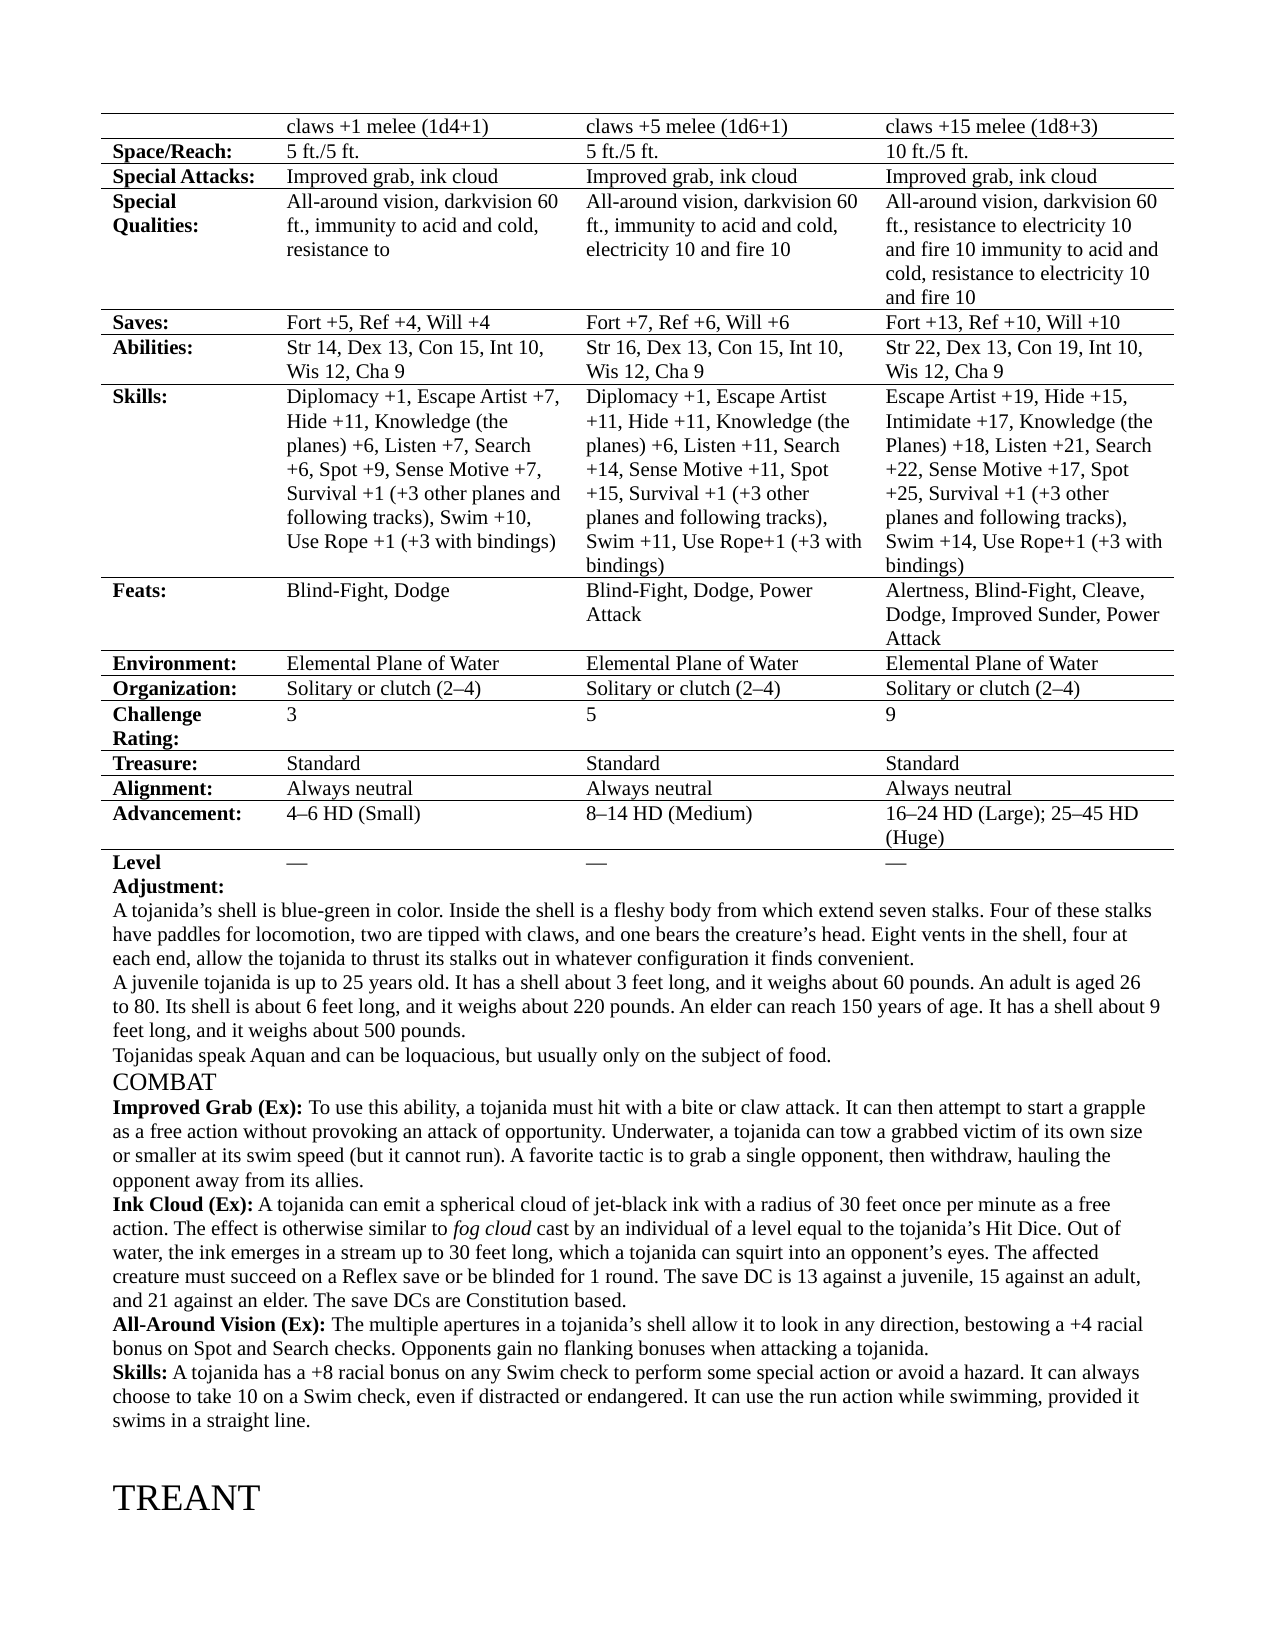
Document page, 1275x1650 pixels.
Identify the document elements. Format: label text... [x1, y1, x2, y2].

table_cell Str 22, Dex 13, Con 19, Int 10, Wis 12, Cha 9 [874, 335, 1174, 383]
table_cell Environment: [101, 651, 275, 675]
text All-Around Vision (Ex): The multiple apertures in a tojanida’s shell allow it to look in any direction, bestowing a +4 racial bonus on Spot and Search checks. Opponents gain no flanking bonuses when attacking a tojanida. [112, 1312, 1162, 1360]
table_cell Advancement: [101, 801, 275, 849]
table_cell Space/Reach: [101, 139, 275, 163]
table_cell Alertness, Blind-Fight, Cleave, Dodge, Improved Sunder, Power Attack [874, 578, 1174, 650]
table_cell Fort +5, Ref +4, Will +4 [275, 310, 574, 334]
table_cell — [874, 850, 1174, 898]
table_cell Solitary or clutch (2–4) [874, 676, 1174, 700]
table_cell Always neutral [874, 776, 1174, 800]
table_cell All-around vision, darkvision 60 ft., immunity to acid and cold, resistance to [275, 189, 574, 309]
table_cell Feats: [101, 578, 275, 650]
table_cell Organization: [101, 676, 275, 700]
table_cell 3 [275, 701, 574, 749]
table_cell 5 [575, 701, 874, 749]
table_cell Alignment: [101, 776, 275, 800]
table_cell [101, 114, 275, 138]
table_cell Special Attacks: [101, 164, 275, 188]
table_cell Blind-Fight, Dodge [275, 578, 574, 650]
table_cell claws +5 melee (1d6+1) [575, 114, 874, 138]
table_cell Treasure: [101, 751, 275, 775]
table_cell Blind-Fight, Dodge, Power Attack [575, 578, 874, 650]
table_cell Always neutral [575, 776, 874, 800]
table_cell — [575, 850, 874, 898]
table_cell 5 ft./5 ft. [275, 139, 574, 163]
table_cell 5 ft./5 ft. [575, 139, 874, 163]
table_cell Always neutral [275, 776, 574, 800]
table_cell Improved grab, ink cloud [874, 164, 1174, 188]
table_cell Level Adjustment: [101, 850, 275, 898]
table_cell All-around vision, darkvision 60 ft., resistance to electricity 10 and fire 10 immunity to acid and cold, resistance to electricity 10 and fire 10 [874, 189, 1174, 309]
table_cell Improved grab, ink cloud [575, 164, 874, 188]
table_cell Standard [275, 751, 574, 775]
table_cell Saves: [101, 310, 275, 334]
table_cell Fort +13, Ref +10, Will +10 [874, 310, 1174, 334]
table_cell Elemental Plane of Water [874, 651, 1174, 675]
table_cell claws +15 melee (1d8+3) [874, 114, 1174, 138]
text TREANT [112, 1475, 1162, 1518]
table_cell 16–24 HD (Large); 25–45 HD (Huge) [874, 801, 1174, 849]
table_cell All-around vision, darkvision 60 ft., immunity to acid and cold, electricity 10 and fire 10 [575, 189, 874, 309]
table_cell Escape Artist +19, Hide +15, Intimidate +17, Knowledge (the Planes) +18, Listen +21, Search +22, Sense Motive +17, Spot +25, Survival +1 (+3 other planes and following tracks), Swim +14, Use Rope+1 (+3 with bindings) [874, 385, 1174, 577]
table_cell Elemental Plane of Water [275, 651, 574, 675]
table_cell Solitary or clutch (2–4) [575, 676, 874, 700]
table_cell Special Qualities: [101, 189, 275, 309]
table_cell Improved grab, ink cloud [275, 164, 574, 188]
text COMBAT [112, 1067, 1162, 1095]
table_cell Diplomacy +1, Escape Artist +7, Hide +11, Knowledge (the planes) +6, Listen +7, Search +6, Spot +9, Sense Motive +7, Survival +1 (+3 other planes and following tracks), Swim +10, Use Rope +1 (+3 with bindings) [275, 385, 574, 577]
table_cell Fort +7, Ref +6, Will +6 [575, 310, 874, 334]
table_cell 8–14 HD (Medium) [575, 801, 874, 849]
table_cell claws +1 melee (1d4+1) [275, 114, 574, 138]
table_cell 4–6 HD (Small) [275, 801, 574, 849]
text A tojanida’s shell is blue-green in color. Inside the shell is a fleshy body from which extend seven stalks. Four of these stalks have paddles for locomotion, two are tipped with claws, and one bears the creature’s head. Eight vents in the shell, four at each end, allow the tojanida to thrust its stalks out in whatever configuration it finds convenient. [112, 898, 1162, 970]
text Ink Cloud (Ex): A tojanida can emit a spherical cloud of jet-black ink with a radius of 30 feet once per minute as a free action. The effect is otherwise similar to fog cloud cast by an individual of a level equal to the tojanida’s Hit Dice. Out of water, the ink emerges in a stream up to 30 feet long, which a tojanida can squirt into an opponent’s eyes. The affected creature must succeed on a Reflex save or be blinded for 1 round. The save DC is 13 against a juvenile, 15 against an adult, and 21 against an elder. The save DCs are Constitution based. [112, 1192, 1162, 1312]
table_cell 10 ft./5 ft. [874, 139, 1174, 163]
table_cell — [275, 850, 574, 898]
table_cell Standard [874, 751, 1174, 775]
text Improved Grab (Ex): To use this ability, a tojanida must hit with a bite or claw attack. It can then attempt to start a grapple as a free action without provoking an attack of opportunity. Underwater, a tojanida can tow a grabbed victim of its own size or smaller at its swim speed (but it cannot run). A favorite tactic is to grab a single opponent, then withdraw, hauling the opponent away from its allies. [112, 1095, 1162, 1192]
table_cell Solitary or clutch (2–4) [275, 676, 574, 700]
table_cell Challenge Rating: [101, 701, 275, 749]
text Tojanidas speak Aquan and can be loquacious, but usually only on the subject of food. [112, 1042, 1162, 1067]
table_cell Str 16, Dex 13, Con 15, Int 10, Wis 12, Cha 9 [575, 335, 874, 383]
table_cell Elemental Plane of Water [575, 651, 874, 675]
table_cell 9 [874, 701, 1174, 749]
table_cell Diplomacy +1, Escape Artist +11, Hide +11, Knowledge (the planes) +6, Listen +11, Search +14, Sense Motive +11, Spot +15, Survival +1 (+3 other planes and following tracks), Swim +11, Use Rope+1 (+3 with bindings) [575, 385, 874, 577]
text A juvenile tojanida is up to 25 years old. It has a shell about 3 feet long, and it weighs about 60 pounds. An adult is aged 26 to 80. Its shell is about 6 feet long, and it weighs about 220 pounds. An elder can reach 150 years of age. It has a shell about 9 feet long, and it weighs about 500 pounds. [112, 970, 1162, 1042]
table_cell Standard [575, 751, 874, 775]
table_cell Abilities: [101, 335, 275, 383]
text Skills: A tojanida has a +8 racial bonus on any Swim check to perform some special action or avoid a hazard. It can always choose to take 10 on a Swim check, even if distracted or endangered. It can use the run action while swimming, provided it swims in a straight line. [112, 1360, 1162, 1432]
table_cell Str 14, Dex 13, Con 15, Int 10, Wis 12, Cha 9 [275, 335, 574, 383]
table_cell Skills: [101, 385, 275, 577]
